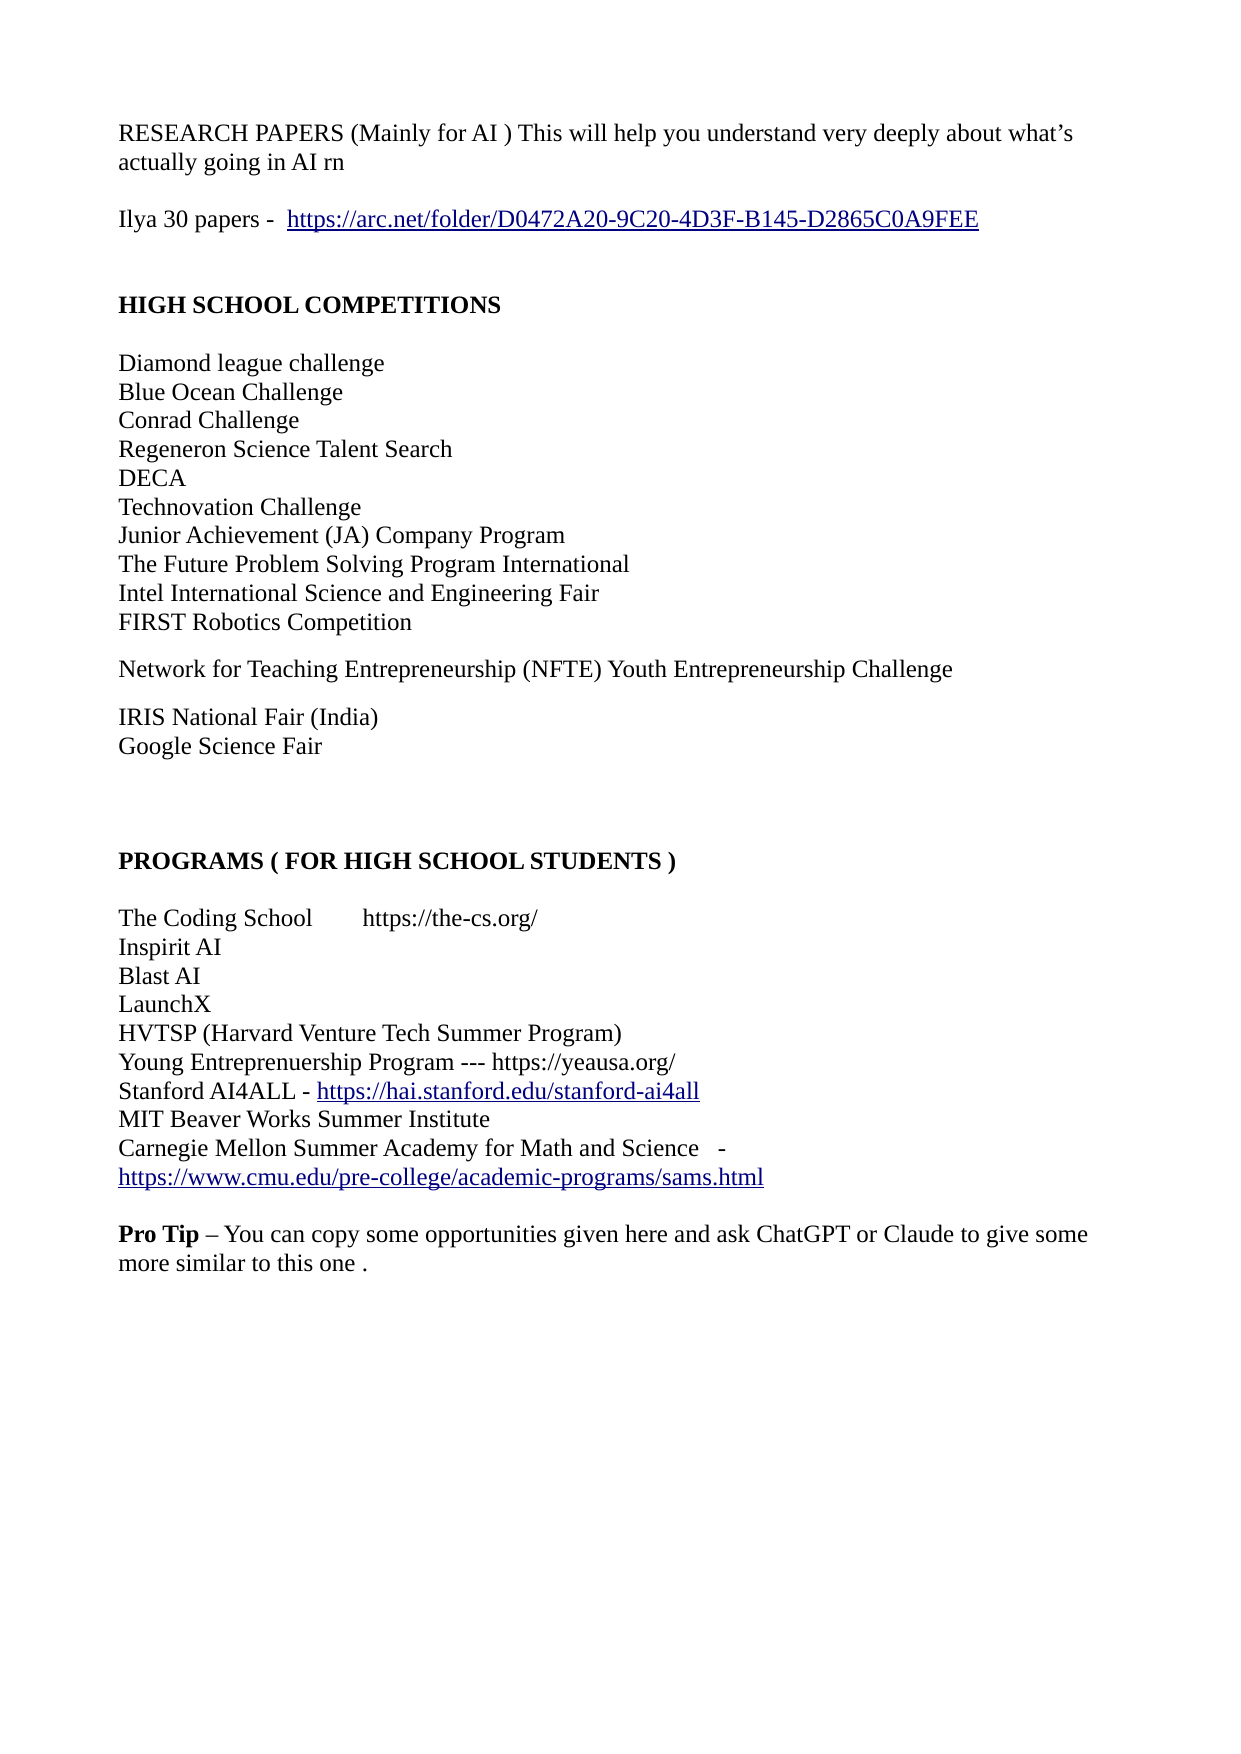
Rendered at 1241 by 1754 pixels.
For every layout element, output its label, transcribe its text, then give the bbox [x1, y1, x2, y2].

text Blast AI [118, 961, 1122, 989]
text Network for Teaching Entrepreneurship (NFTE) Youth Entrepreneurship Challenge [118, 654, 1122, 683]
text HVTSP (Harvard Venture Tech Summer Program) [118, 1018, 1122, 1047]
text Pro Tip – You can copy some opportunities given here and ask ChatGPT or Claude to give some more similar to this one . [118, 1219, 1122, 1277]
text Technovation Challenge [118, 492, 1122, 521]
text Ilya 30 papers - https://arc.net/folder/D0472A20-9C20-4D3F-B145-D2865C0A9FEE [118, 204, 1122, 233]
text Google Science Fair [118, 731, 1122, 759]
text IRIS National Fair (India) [118, 702, 1122, 731]
text Regeneron Science Talent Search [118, 434, 1122, 463]
text Diamond league challenge [118, 348, 1122, 377]
text FIRST Robotics Competition [118, 607, 1122, 636]
text LaunchX [118, 989, 1122, 1018]
text Stanford AI4ALL - https://hai.stanford.edu/stanford-ai4all [118, 1076, 1122, 1104]
text The Coding School https://the-cs.org/ [118, 903, 1122, 932]
text Inspirit AI [118, 932, 1122, 961]
text RESEARCH PAPERS (Mainly for AI ) This will help you understand very deeply about what’s actually going in AI rn [118, 118, 1122, 176]
text The Future Problem Solving Program International [118, 549, 1122, 578]
text Carnegie Mellon Summer Academy for Math and Science - https://www.cmu.edu/pre-college/academic-programs/sams.html [118, 1133, 1122, 1191]
text Blue Ocean Challenge [118, 377, 1122, 406]
text Intel International Science and Engineering Fair [118, 578, 1122, 607]
text PROGRAMS ( FOR HIGH SCHOOL STUDENTS ) [118, 846, 1122, 874]
text Junior Achievement (JA) Company Program [118, 521, 1122, 549]
text MIT Beaver Works Summer Institute [118, 1104, 1122, 1133]
text HIGH SCHOOL COMPETITIONS [118, 291, 1122, 319]
text Conrad Challenge [118, 406, 1122, 434]
text DECA [118, 463, 1122, 492]
text Young Entreprenuership Program --- https://yeausa.org/ [118, 1047, 1122, 1076]
